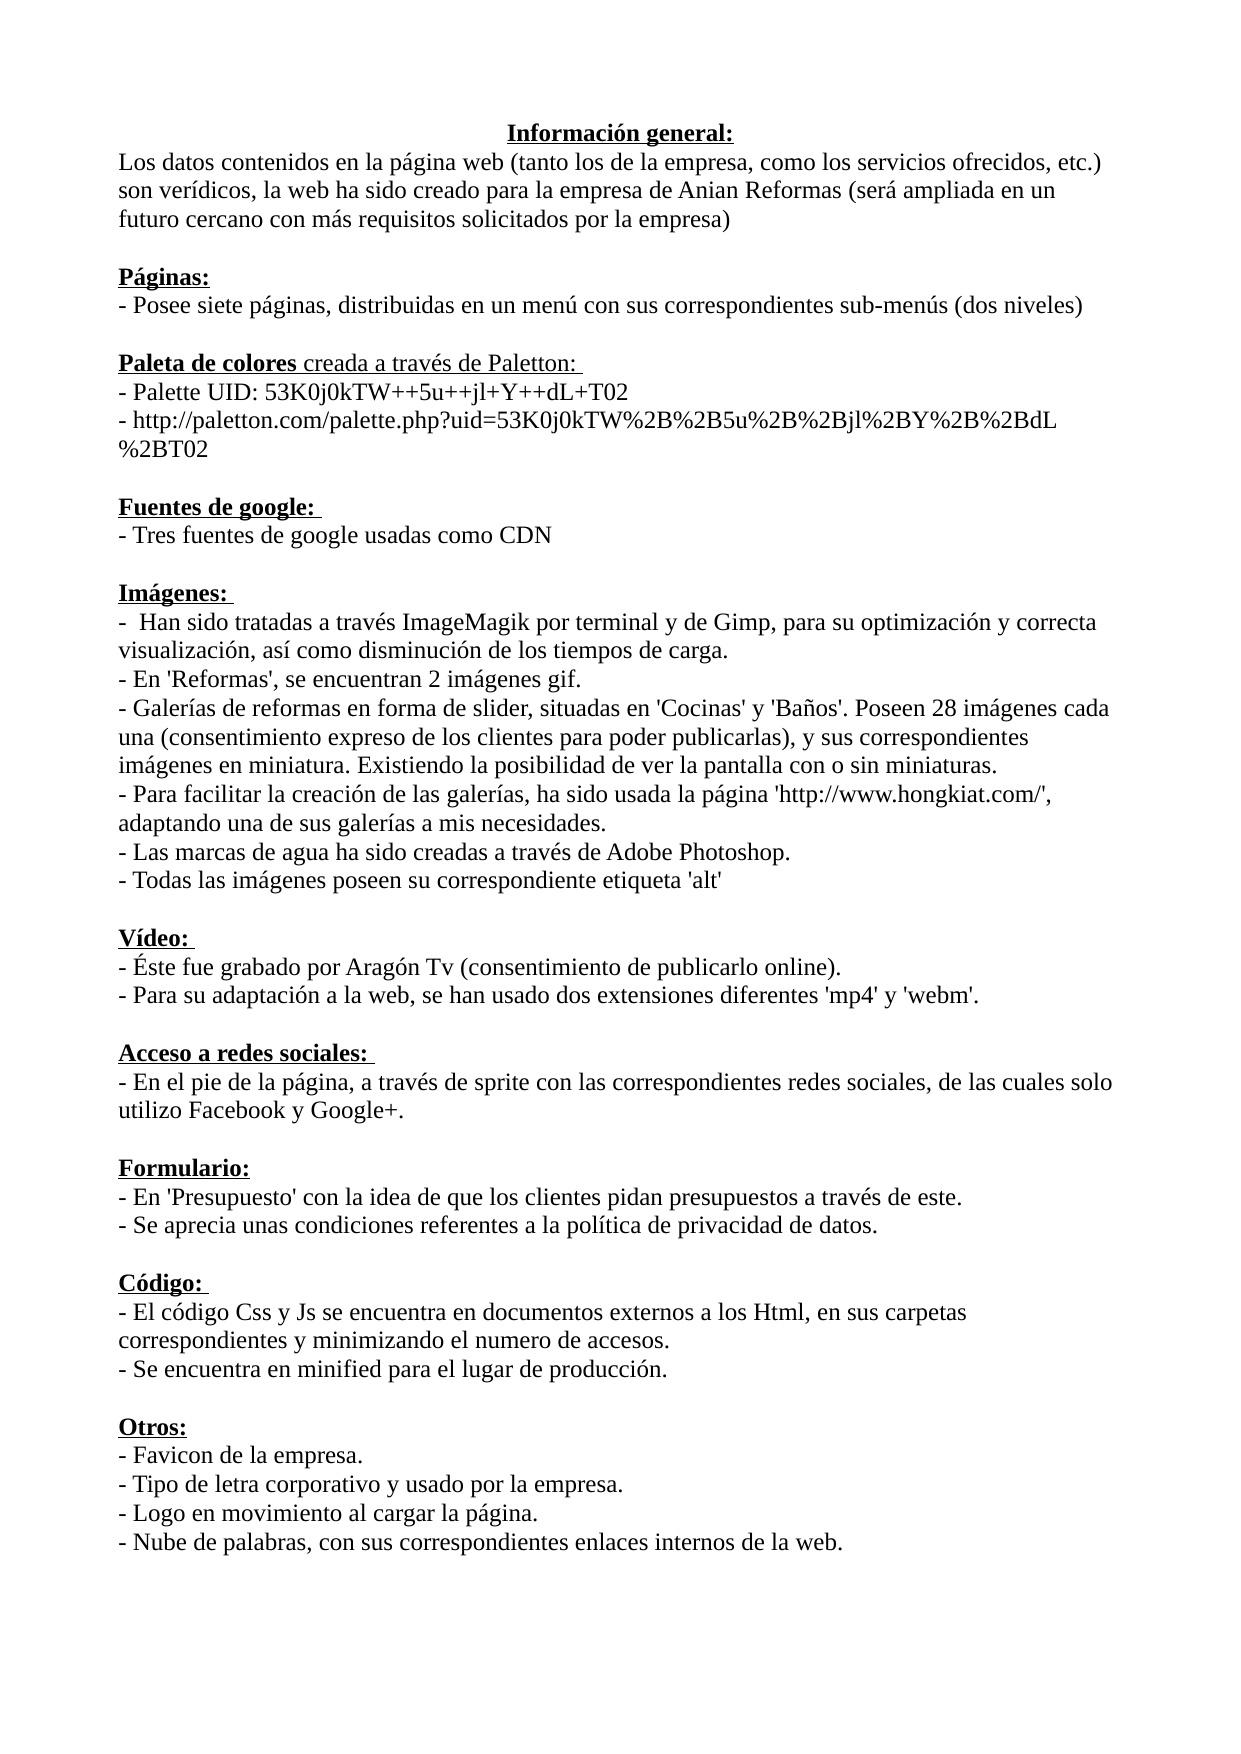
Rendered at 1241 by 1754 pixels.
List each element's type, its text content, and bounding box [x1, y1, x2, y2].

text Páginas: [118, 262, 1122, 291]
text - El código Css y Js se encuentra en documentos externos a los Html, en sus carpetas correspondientes y minimizando el numero de accesos. [118, 1297, 1122, 1354]
text Vídeo: [118, 923, 1122, 952]
text - Para facilitar la creación de las galerías, ha sido usada la página 'http://www.hongkiat.com/', adaptando una de sus galerías a mis necesidades. [118, 779, 1122, 837]
text - En 'Presupuesto' con la idea de que los clientes pidan presupuestos a través de este. [118, 1182, 1122, 1211]
text - Posee siete páginas, distribuidas en un menú con sus correspondientes sub-menús (dos niveles) [118, 291, 1122, 319]
text Paleta de colores creada a través de Paletton: [118, 348, 1122, 377]
text - http://paletton.com/palette.php?uid=53K0j0kTW%2B%2B5u%2B%2Bjl%2BY%2B%2BdL%2BT02 [118, 406, 1122, 463]
text - Todas las imágenes poseen su correspondiente etiqueta 'alt' [118, 866, 1122, 894]
text - En el pie de la página, a través de sprite con las correspondientes redes sociales, de las cuales solo utilizo Facebook y Google+. [118, 1067, 1122, 1124]
text - Se encuentra en minified para el lugar de producción. [118, 1354, 1122, 1383]
text Imágenes: [118, 578, 1122, 607]
text - Galerías de reformas en forma de slider, situadas en 'Cocinas' y 'Baños'. Poseen 28 imágenes cada una (consentimiento expreso de los clientes para poder publicarlas), y sus correspondientes imágenes en miniatura. Existiendo la posibilidad de ver la pantalla con o sin miniaturas. [118, 693, 1122, 779]
text - Han sido tratadas a través ImageMagik por terminal y de Gimp, para su optimización y correcta visualización, así como disminución de los tiempos de carga. [118, 607, 1122, 664]
text - Logo en movimiento al cargar la página. [118, 1498, 1122, 1527]
text - Para su adaptación a la web, se han usado dos extensiones diferentes 'mp4' y 'webm'. [118, 981, 1122, 1009]
text - Éste fue grabado por Aragón Tv (consentimiento de publicarlo online). [118, 952, 1122, 981]
text Los datos contenidos en la página web (tanto los de la empresa, como los servicios ofrecidos, etc.) son verídicos, la web ha sido creado para la empresa de Anian Reformas (será ampliada en un futuro cercano con más requisitos solicitados por la empresa) [118, 147, 1122, 233]
text - Nube de palabras, con sus correspondientes enlaces internos de la web. [118, 1527, 1122, 1556]
text - Las marcas de agua ha sido creadas a través de Adobe Photoshop. [118, 837, 1122, 866]
text - Palette UID: 53K0j0kTW++5u++jl+Y++dL+T02 [118, 377, 1122, 406]
text - Tipo de letra corporativo y usado por la empresa. [118, 1469, 1122, 1498]
text Fuentes de google: [118, 492, 1122, 521]
text - Favicon de la empresa. [118, 1441, 1122, 1469]
text Formulario: [118, 1153, 1122, 1182]
text Acceso a redes sociales: [118, 1038, 1122, 1067]
text - Tres fuentes de google usadas como CDN [118, 521, 1122, 549]
text Otros: [118, 1412, 1122, 1441]
text - En 'Reformas', se encuentran 2 imágenes gif. [118, 664, 1122, 693]
text Código: [118, 1268, 1122, 1297]
text Información general: [118, 118, 1122, 147]
text - Se aprecia unas condiciones referentes a la política de privacidad de datos. [118, 1211, 1122, 1239]
